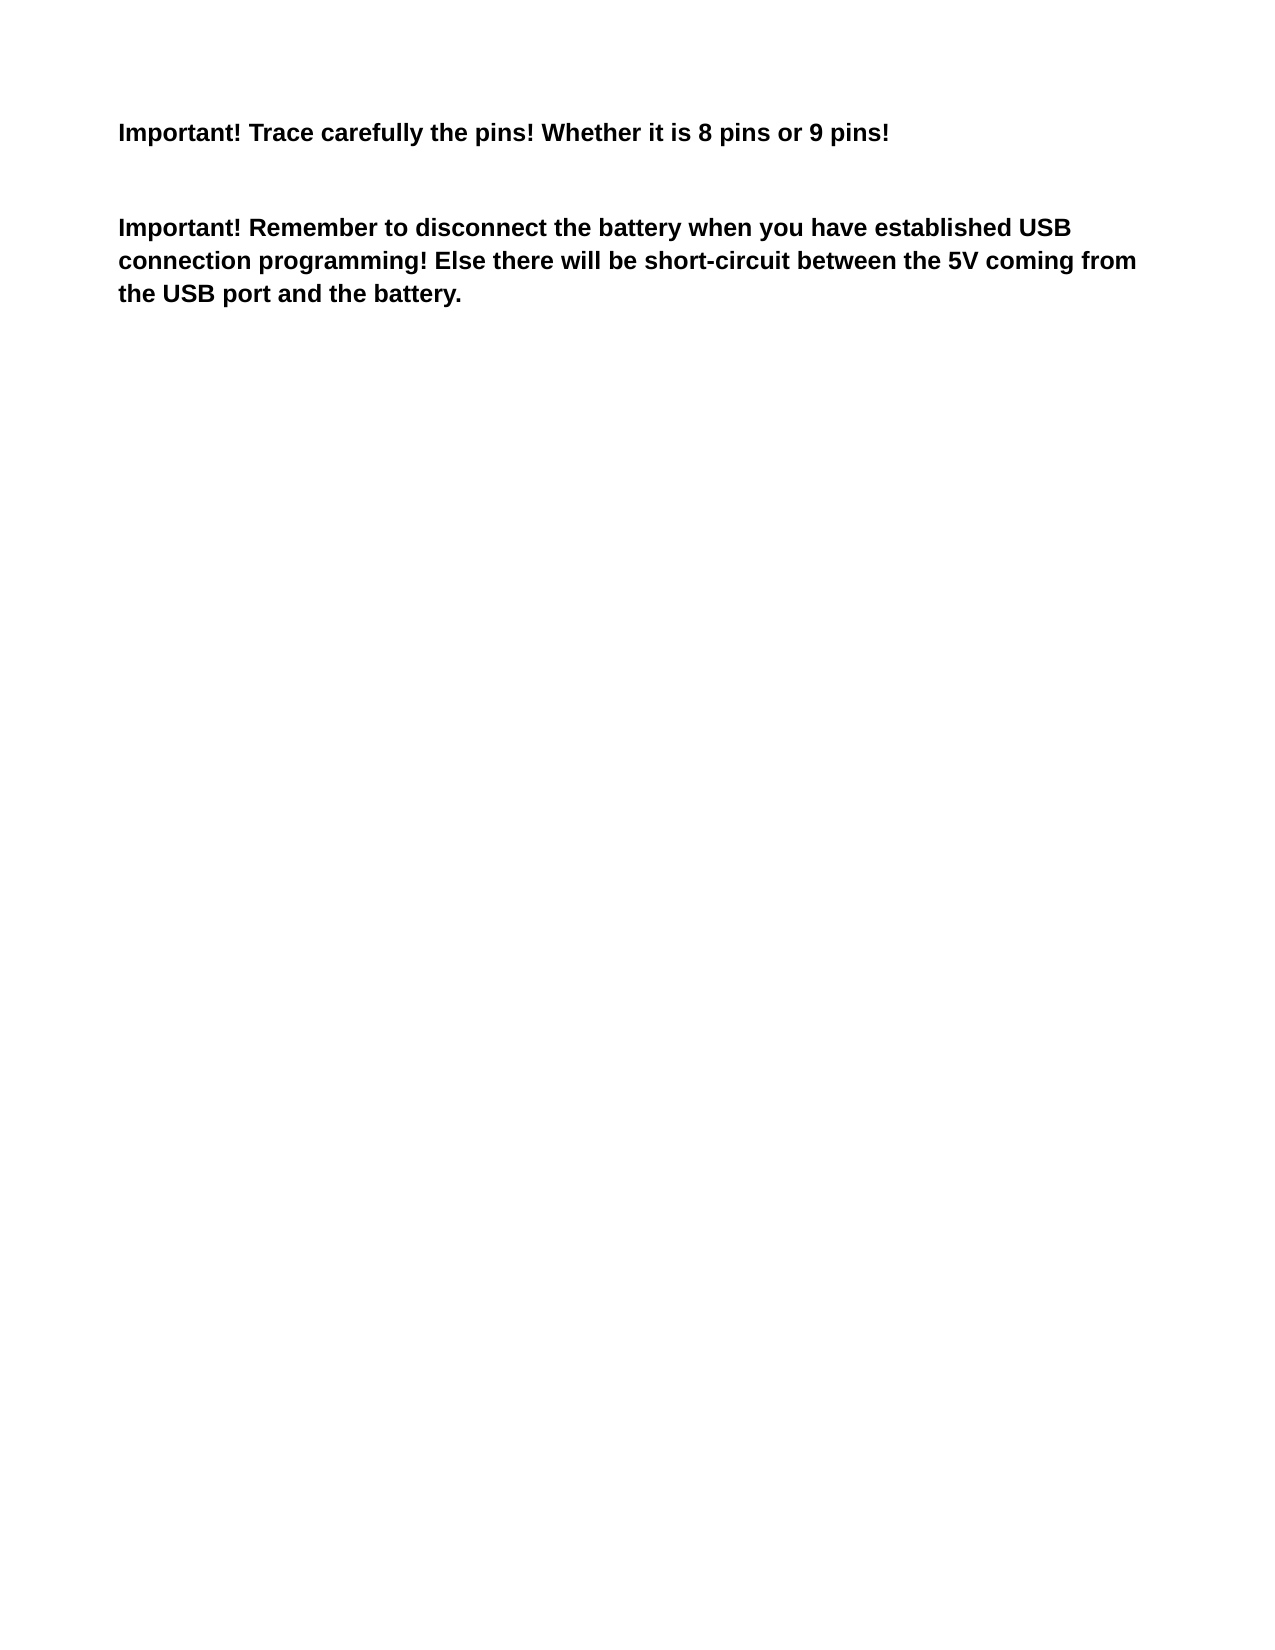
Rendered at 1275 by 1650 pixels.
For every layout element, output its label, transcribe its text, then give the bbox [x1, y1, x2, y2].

text Important! Trace carefully the pins! Whether it is 8 pins or 9 pins! [118, 118, 1157, 147]
text Important! Remember to disconnect the battery when you have established USB connection programming! Else there will be short-circuit between the 5V coming from the USB port and the battery. [118, 213, 1157, 308]
